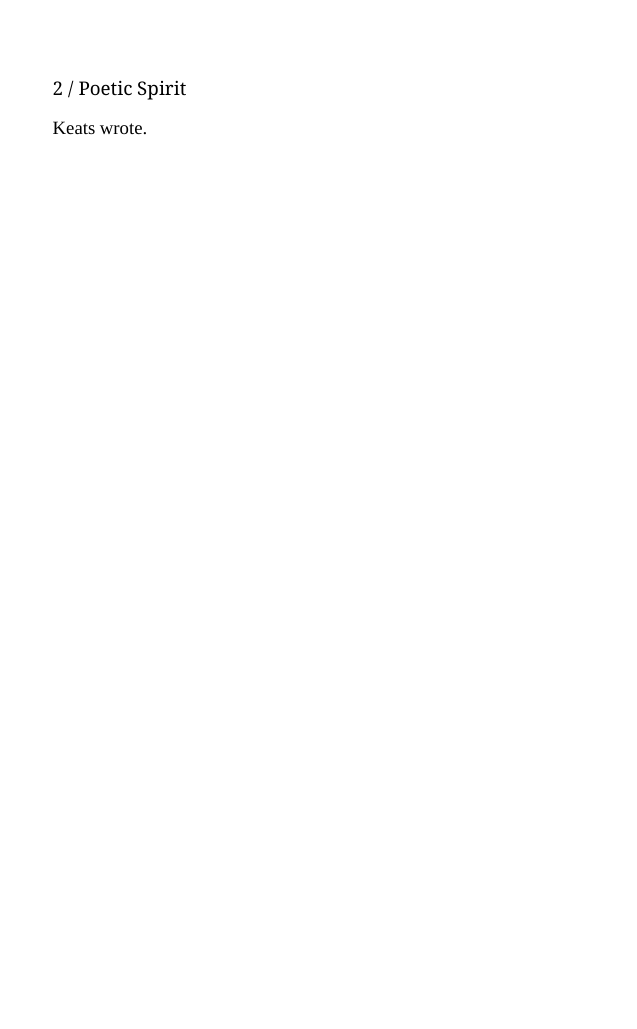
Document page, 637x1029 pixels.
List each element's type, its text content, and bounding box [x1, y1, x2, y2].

text Keats wrote. [52, 117, 538, 139]
